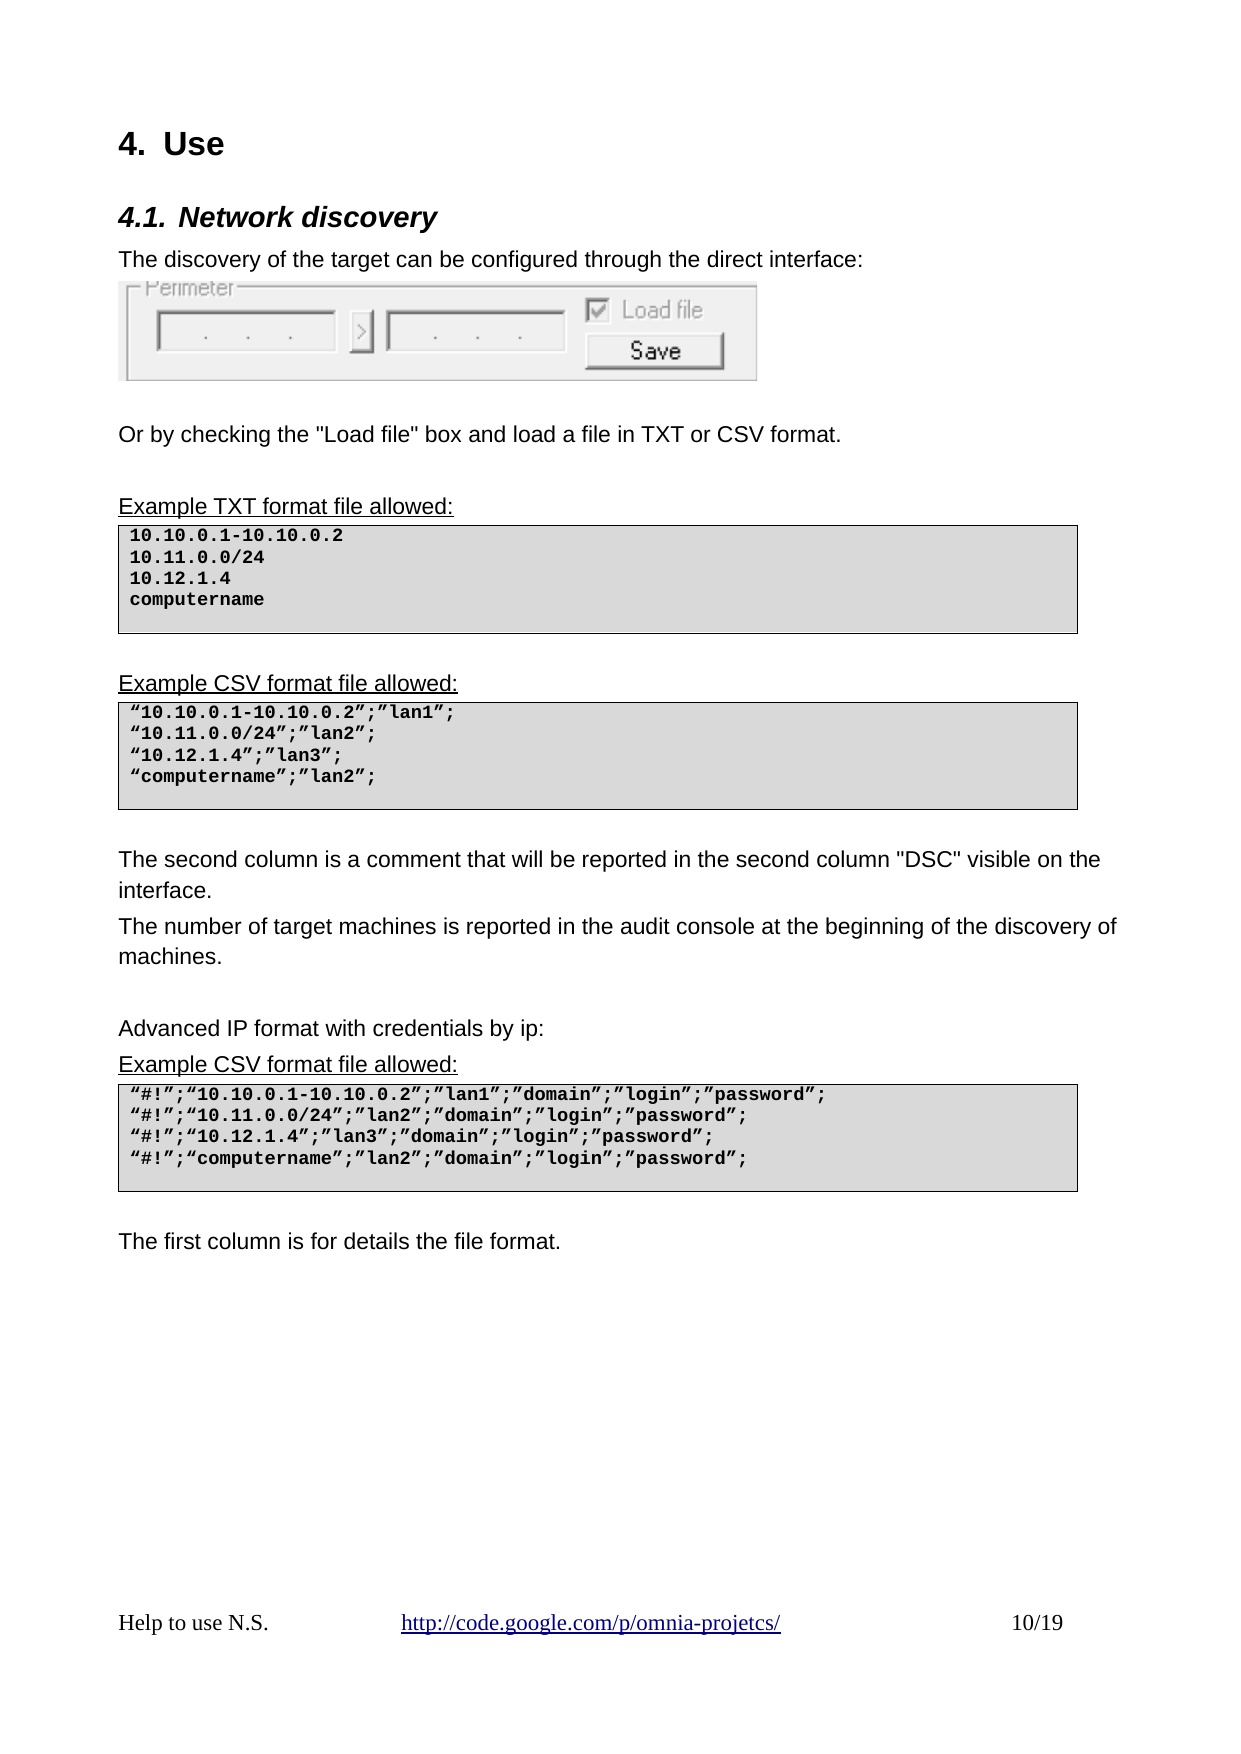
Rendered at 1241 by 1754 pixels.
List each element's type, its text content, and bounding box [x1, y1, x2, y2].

text The discovery of the target can be configured through the direct interface: [118, 246, 1122, 272]
text Example TXT format file allowed: [118, 493, 1122, 519]
table_header “#!”;“10.10.0.1-10.10.0.2”;”lan1”;”domain”;”login”;”password”; “#!”;“10.11.0.0/24”;”lan2”;”domain”;”login”;”password”; “#!”;“10.12.1.4”;”lan3”;”domain”;”login”;”password”; “#!”;“computername”;”lan2”;”domain”;”login”;”password”; [119, 1085, 1077, 1191]
table_header “10.10.0.1-10.10.0.2”;”lan1”; “10.11.0.0/24”;”lan2”; “10.12.1.4”;”lan3”; “computername”;”lan2”; [119, 703, 1077, 809]
text Example CSV format file allowed: [118, 1051, 1122, 1078]
picture [118, 281, 758, 381]
text Example CSV format file allowed: [118, 669, 1122, 696]
table_header 10.10.0.1-10.10.0.2 10.11.0.0/24 10.12.1.4 computername [119, 526, 1077, 632]
text The first column is for details the file format. [118, 1228, 1122, 1254]
text The second column is a comment that will be reported in the second column "DSC" visible on the interface. [118, 846, 1122, 903]
subtitle Network discovery [118, 199, 1122, 233]
text The number of target machines is reported in the audit console at the beginning of the discovery of machines. [118, 913, 1122, 969]
text Or by checking the "Load file" box and load a file in TXT or CSV format. [118, 421, 1122, 447]
subtitle Use [118, 123, 1122, 162]
text Advanced IP format with credentials by ip: [118, 1015, 1122, 1042]
